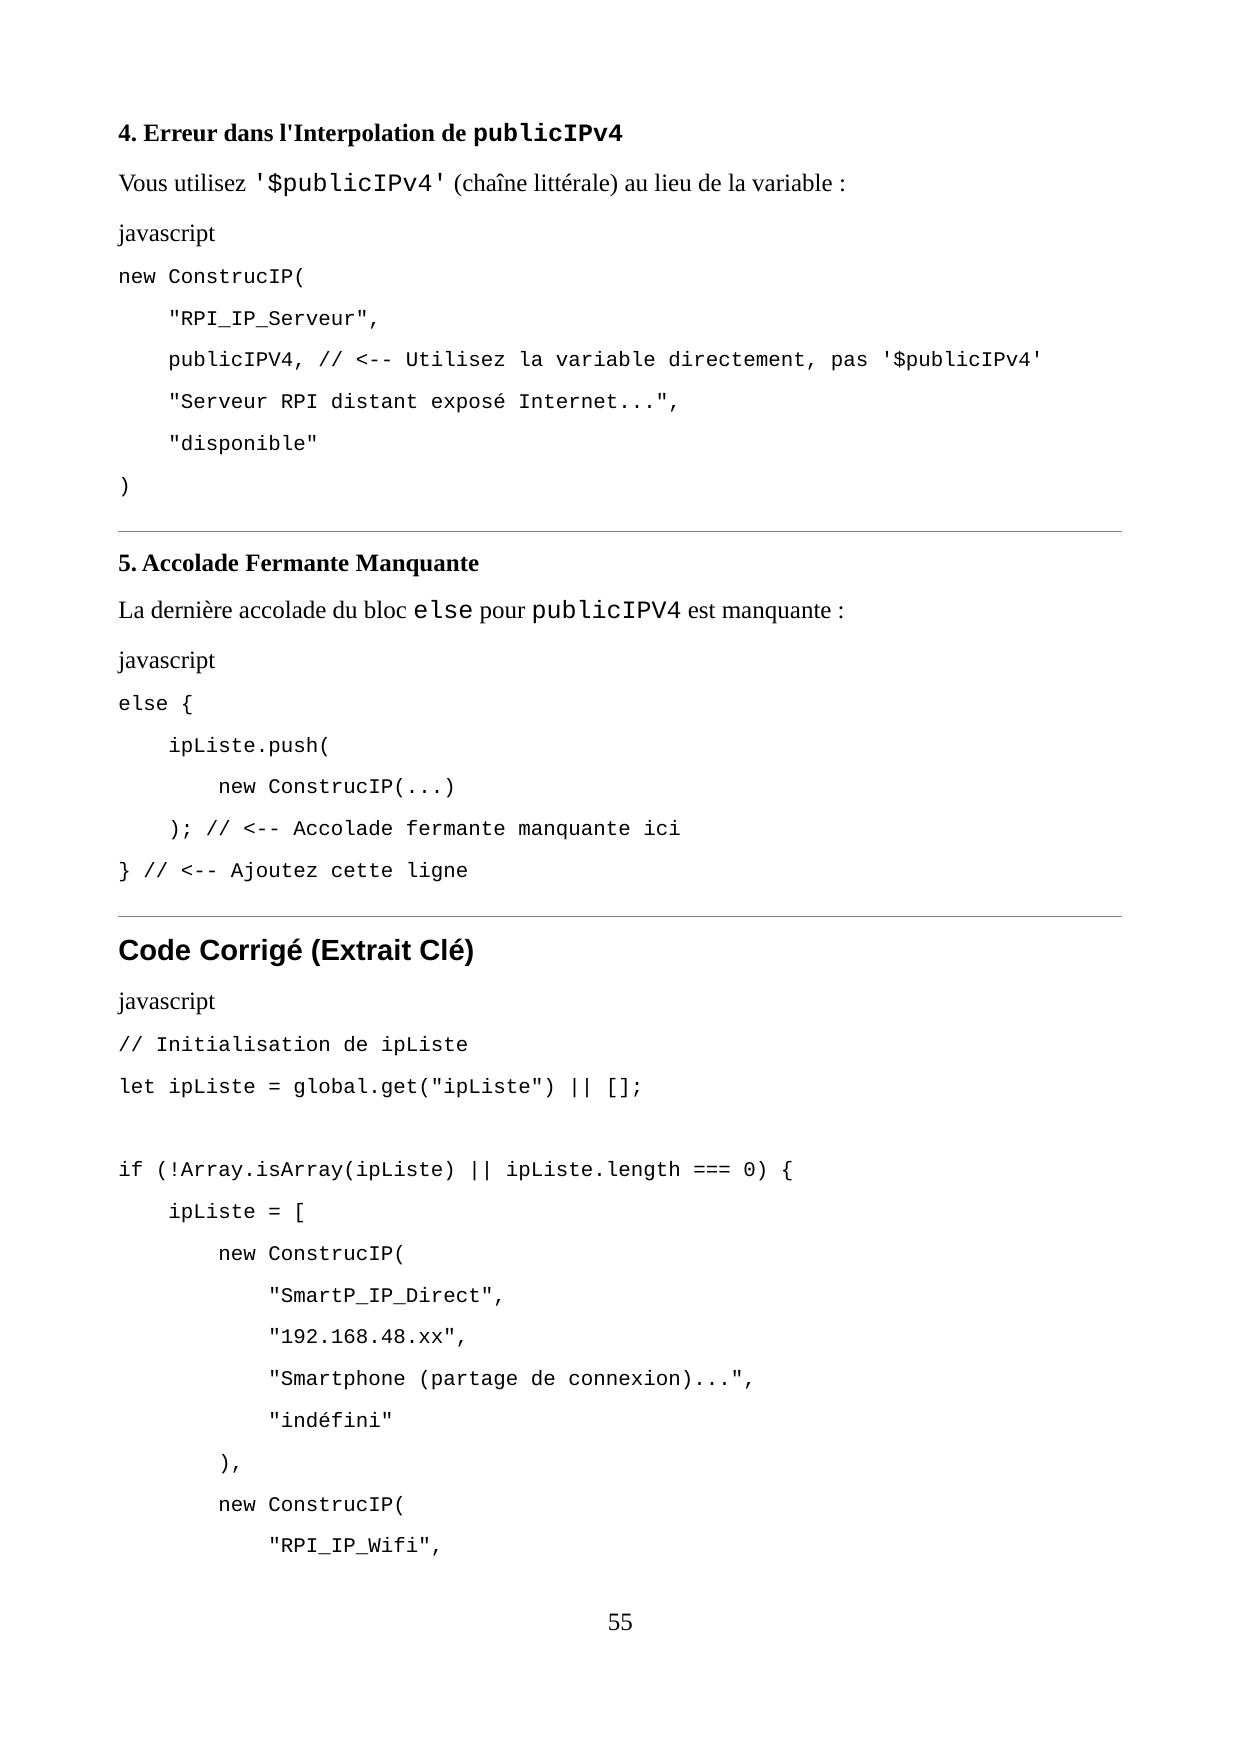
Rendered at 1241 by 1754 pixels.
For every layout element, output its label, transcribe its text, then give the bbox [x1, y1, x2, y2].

text if (!Array.isArray(ipListe) || ipListe.length === 0) { [118, 1159, 1122, 1183]
text ), [118, 1452, 1122, 1475]
text new ConstrucIP( [118, 266, 1122, 289]
subtitle 5. Accolade Fermante Manquante [118, 548, 1122, 577]
text "indéfini" [118, 1410, 1122, 1434]
text else { [118, 693, 1122, 717]
text // Initialisation de ipListe [118, 1034, 1122, 1058]
text ) [118, 474, 1122, 498]
text ipListe = [ [118, 1201, 1122, 1225]
text javascript [118, 645, 1122, 674]
text La dernière accolade du bloc else pour publicIPV4 est manquante : [118, 595, 1122, 626]
text "Serveur RPI distant exposé Internet...", [118, 391, 1122, 415]
text let ipListe = global.get("ipListe") || []; [118, 1076, 1122, 1099]
text ipListe.push( [118, 735, 1122, 758]
text } // <-- Ajoutez cette ligne [118, 860, 1122, 884]
text publicIPV4, // <-- Utilisez la variable directement, pas '$publicIPv4' [118, 349, 1122, 373]
text "RPI_IP_Serveur", [118, 307, 1122, 331]
text new ConstrucIP( [118, 1493, 1122, 1517]
subtitle Code Corrigé (Extrait Clé) [118, 933, 1122, 967]
text new ConstrucIP( [118, 1243, 1122, 1267]
text "SmartP_IP_Direct", [118, 1285, 1122, 1308]
text "192.168.48.xx", [118, 1326, 1122, 1350]
text javascript [118, 986, 1122, 1015]
subtitle 4. Erreur dans l'Interpolation de publicIPv4 [118, 118, 1122, 149]
text new ConstrucIP(...) [118, 777, 1122, 800]
text "disponible" [118, 433, 1122, 456]
text "Smartphone (partage de connexion)...", [118, 1368, 1122, 1392]
text javascript [118, 218, 1122, 247]
text Vous utilisez '$publicIPv4' (chaîne littérale) au lieu de la variable : [118, 168, 1122, 199]
text ); // <-- Accolade fermante manquante ici [118, 818, 1122, 842]
text "RPI_IP_Wifi", [118, 1535, 1122, 1559]
